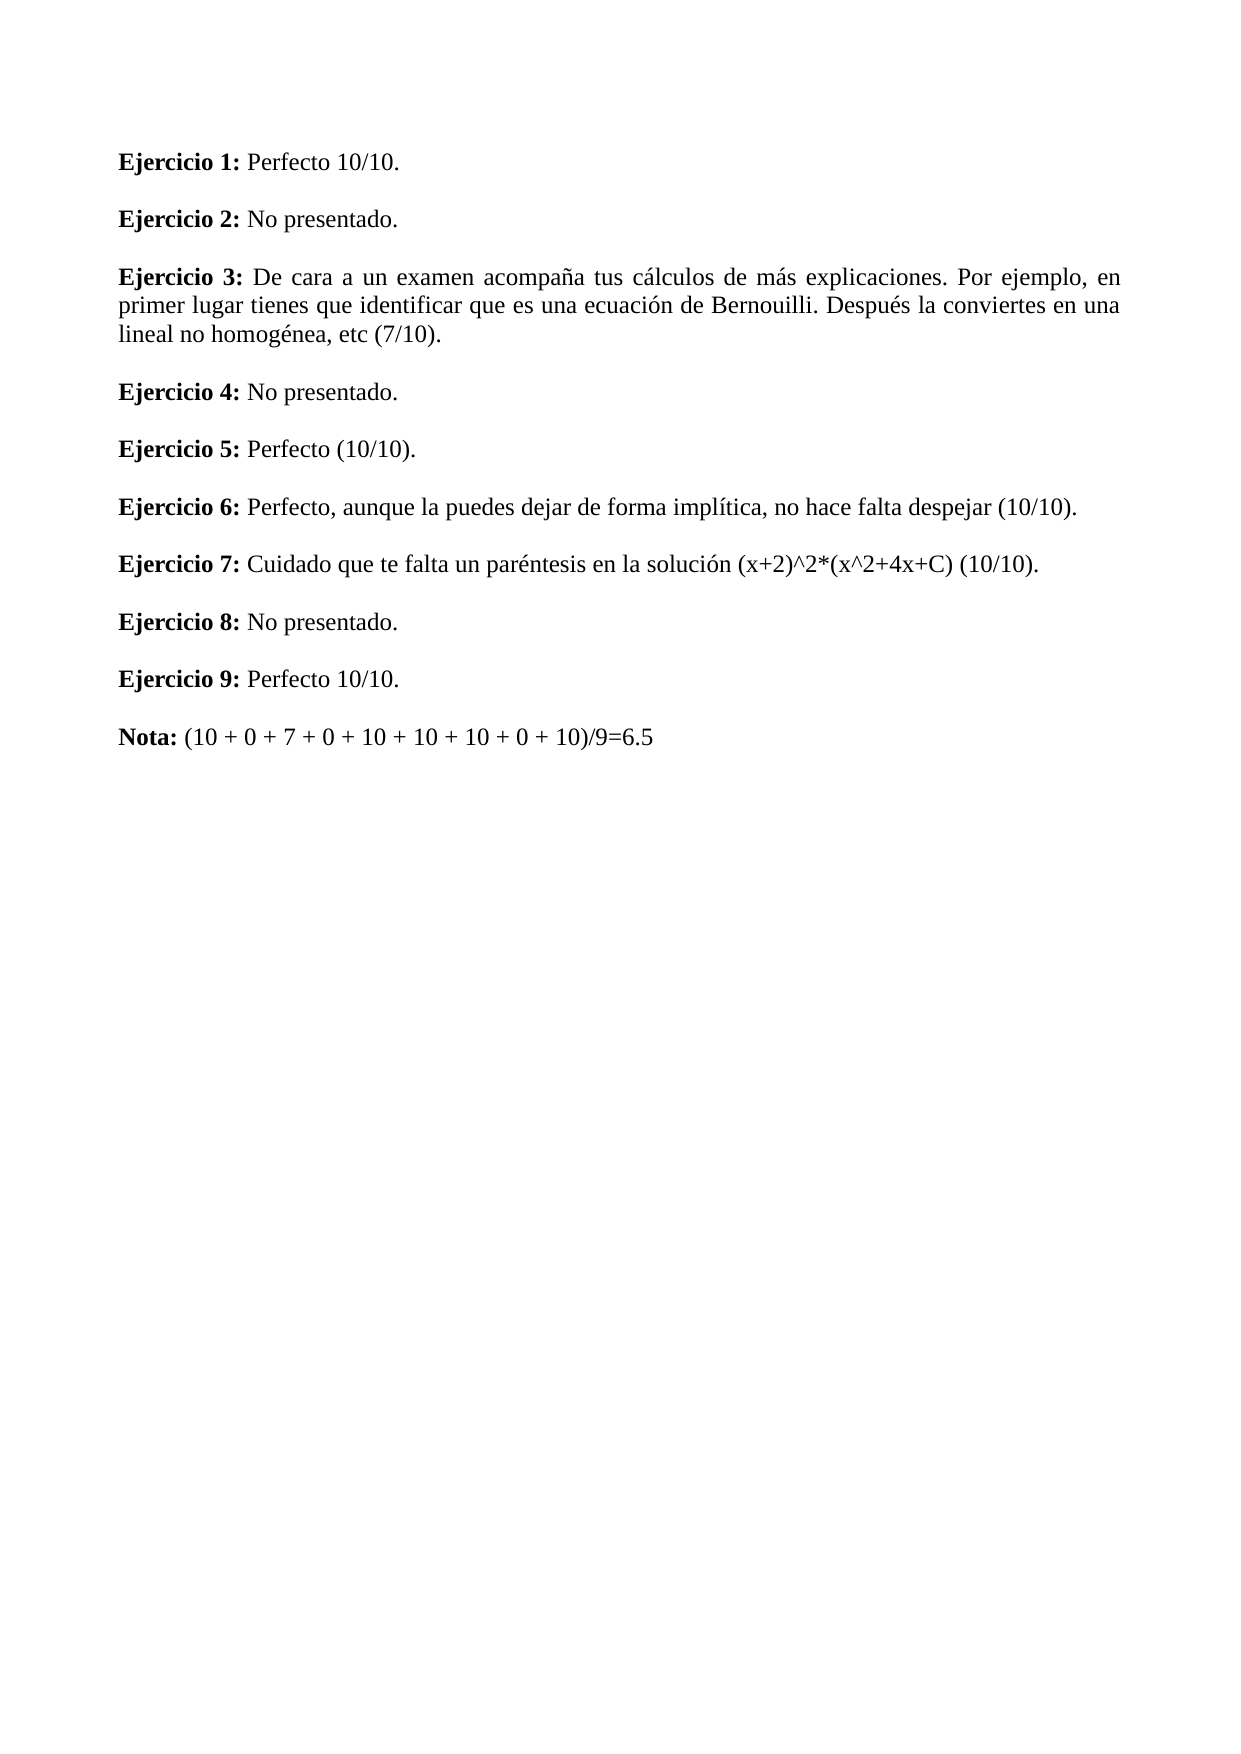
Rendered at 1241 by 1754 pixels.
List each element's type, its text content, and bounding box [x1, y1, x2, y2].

text Ejercicio 1: Perfecto 10/10. [118, 147, 1122, 176]
text Ejercicio 9: Perfecto 10/10. [118, 664, 1122, 693]
text Ejercicio 2: No presentado. [118, 204, 1122, 233]
text Ejercicio 3: De cara a un examen acompaña tus cálculos de más explicaciones. Por ejemplo, en primer lugar tienes que identificar que es una ecuación de Bernouilli. Después la conviertes en una lineal no homogénea, etc (7/10). [118, 262, 1122, 348]
text Ejercicio 8: No presentado. [118, 607, 1122, 636]
text Ejercicio 6: Perfecto, aunque la puedes dejar de forma implítica, no hace falta despejar (10/10). [118, 492, 1122, 521]
text Ejercicio 4: No presentado. [118, 377, 1122, 406]
text Ejercicio 5: Perfecto (10/10). [118, 434, 1122, 463]
text Ejercicio 7: Cuidado que te falta un paréntesis en la solución (x+2)^2*(x^2+4x+C) (10/10). [118, 549, 1122, 578]
text Nota: (10 + 0 + 7 + 0 + 10 + 10 + 10 + 0 + 10)/9=6.5 [118, 722, 1122, 751]
